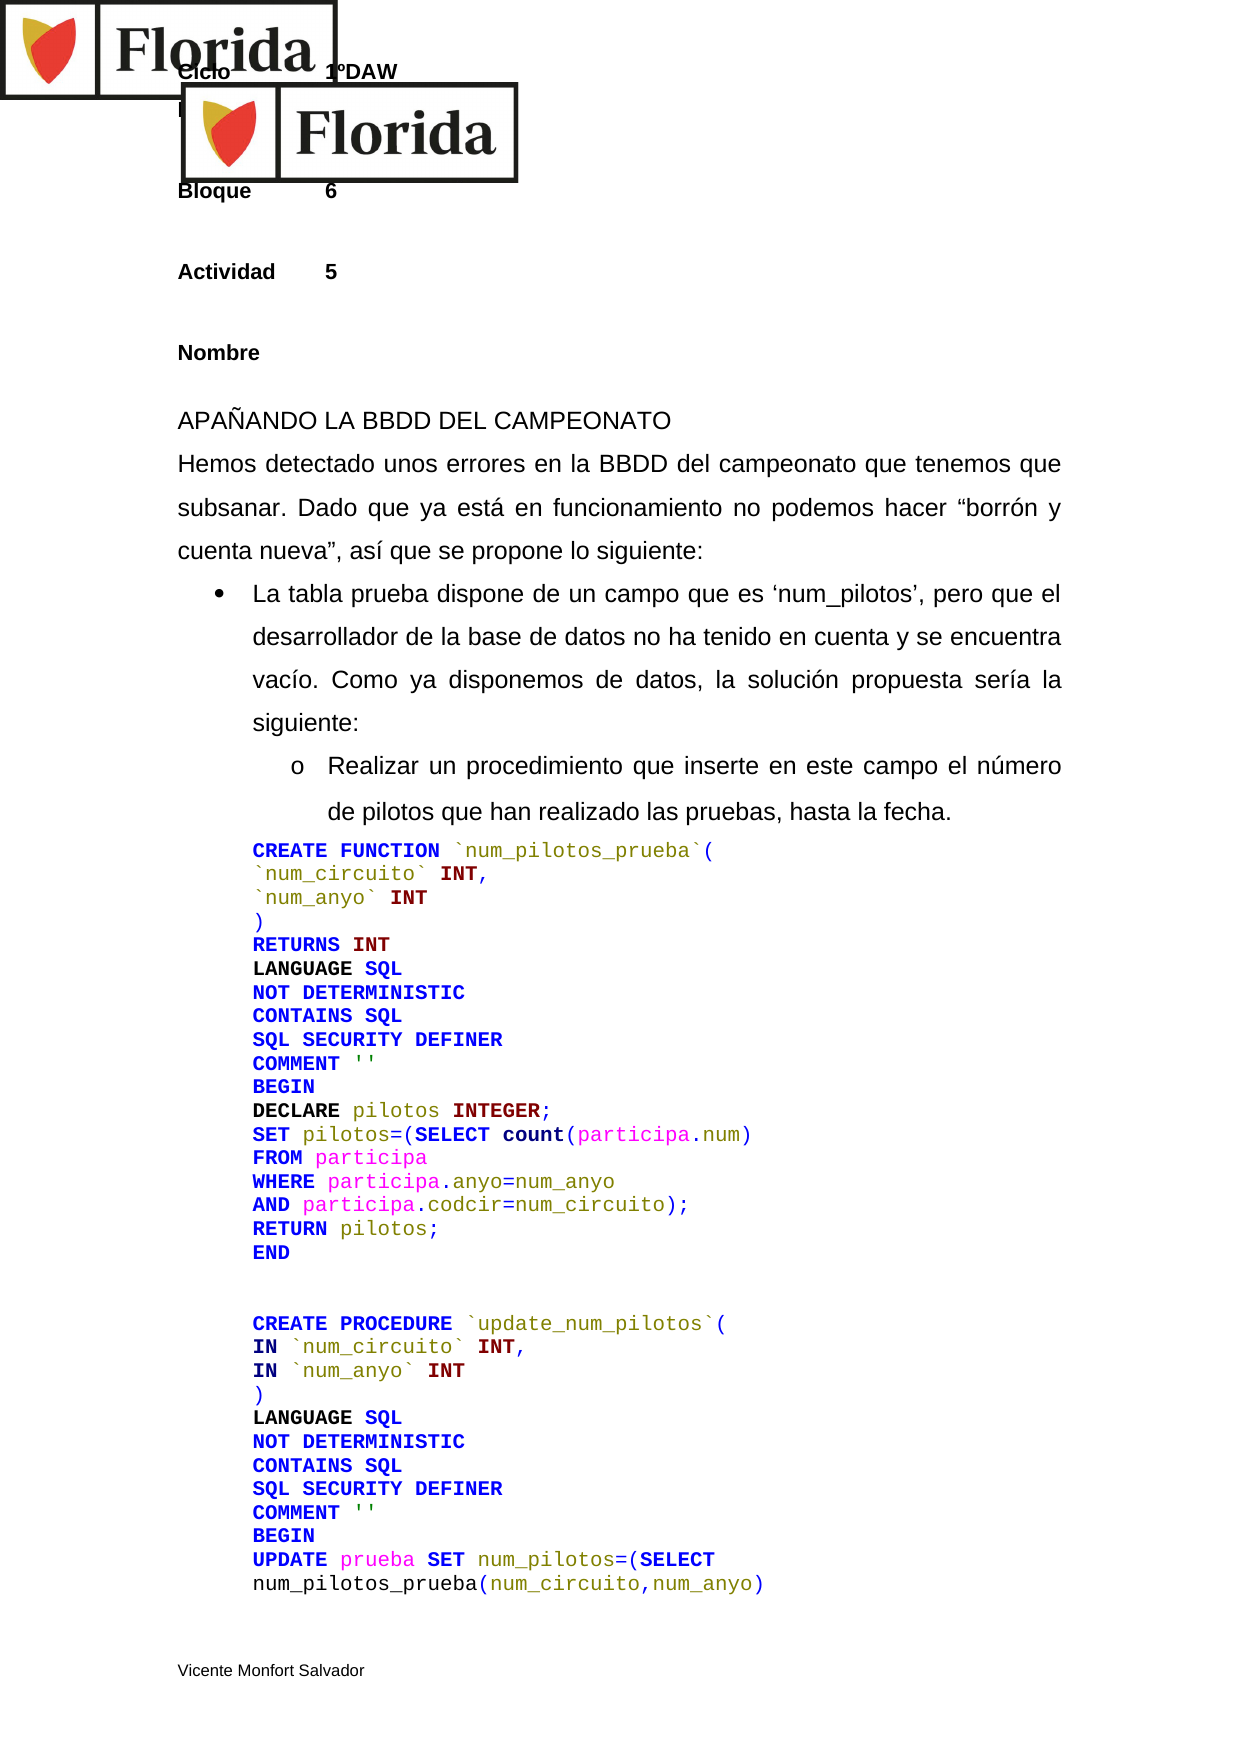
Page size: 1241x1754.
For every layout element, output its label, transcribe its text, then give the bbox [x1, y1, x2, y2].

list DECLARE pilotos INTEGER; [252, 1100, 1063, 1123]
list CREATE PROCEDURE `update_num_pilotos`( [252, 1313, 1063, 1336]
list `num_anyo` INT [252, 887, 1063, 911]
list SET pilotos=(SELECT count(participa.num) [252, 1123, 1063, 1147]
list ) [252, 911, 1063, 934]
list IN `num_circuito` INT, [252, 1336, 1063, 1360]
list END [252, 1242, 1063, 1265]
list CONTAINS SQL [252, 1005, 1063, 1029]
list Realizar un procedimiento que inserte en este campo el número de pilotos que han realizado las pruebas, hasta la fecha. [290, 751, 1063, 825]
text Hemos detectado unos errores en la BBDD del campeonato que tenemos que subsanar. Dado que ya está en funcionamiento no podemos hacer “borrón y cuenta nueva”, así que se propone lo siguiente: [177, 449, 1063, 564]
text APAÑANDO LA BBDD DEL CAMPEONATO [177, 406, 1063, 435]
list COMMENT '' [252, 1502, 1063, 1526]
list La tabla prueba dispone de un campo que es ‘num_pilotos’, pero que el desarrollador de la base de datos no ha tenido en cuenta y se encuentra vacío. Como ya disponemos de datos, la solución propuesta sería la siguiente: [215, 579, 1063, 737]
list NOT DETERMINISTIC [252, 982, 1063, 1005]
list COMMENT '' [252, 1053, 1063, 1076]
list BEGIN [252, 1076, 1063, 1100]
list ) [252, 1384, 1063, 1407]
list IN `num_anyo` INT [252, 1360, 1063, 1384]
list NOT DETERMINISTIC [252, 1431, 1063, 1454]
list LANGUAGE SQL [252, 1407, 1063, 1431]
list LANGUAGE SQL [252, 958, 1063, 982]
list SQL SECURITY DEFINER [252, 1478, 1063, 1502]
list FROM participa [252, 1147, 1063, 1171]
list BEGIN [252, 1526, 1063, 1549]
list SQL SECURITY DEFINER [252, 1029, 1063, 1053]
list RETURN pilotos; [252, 1218, 1063, 1242]
list AND participa.codcir=num_circuito); [252, 1194, 1063, 1218]
list `num_circuito` INT, [252, 863, 1063, 887]
list RETURNS INT [252, 934, 1063, 958]
list CONTAINS SQL [252, 1454, 1063, 1478]
list UPDATE prueba SET num_pilotos=(SELECT num_pilotos_prueba(num_circuito,num_anyo) [252, 1549, 1063, 1596]
list WHERE participa.anyo=num_anyo [252, 1171, 1063, 1194]
list CREATE FUNCTION `num_pilotos_prueba`( [252, 840, 1063, 863]
picture [0, 0, 519, 183]
